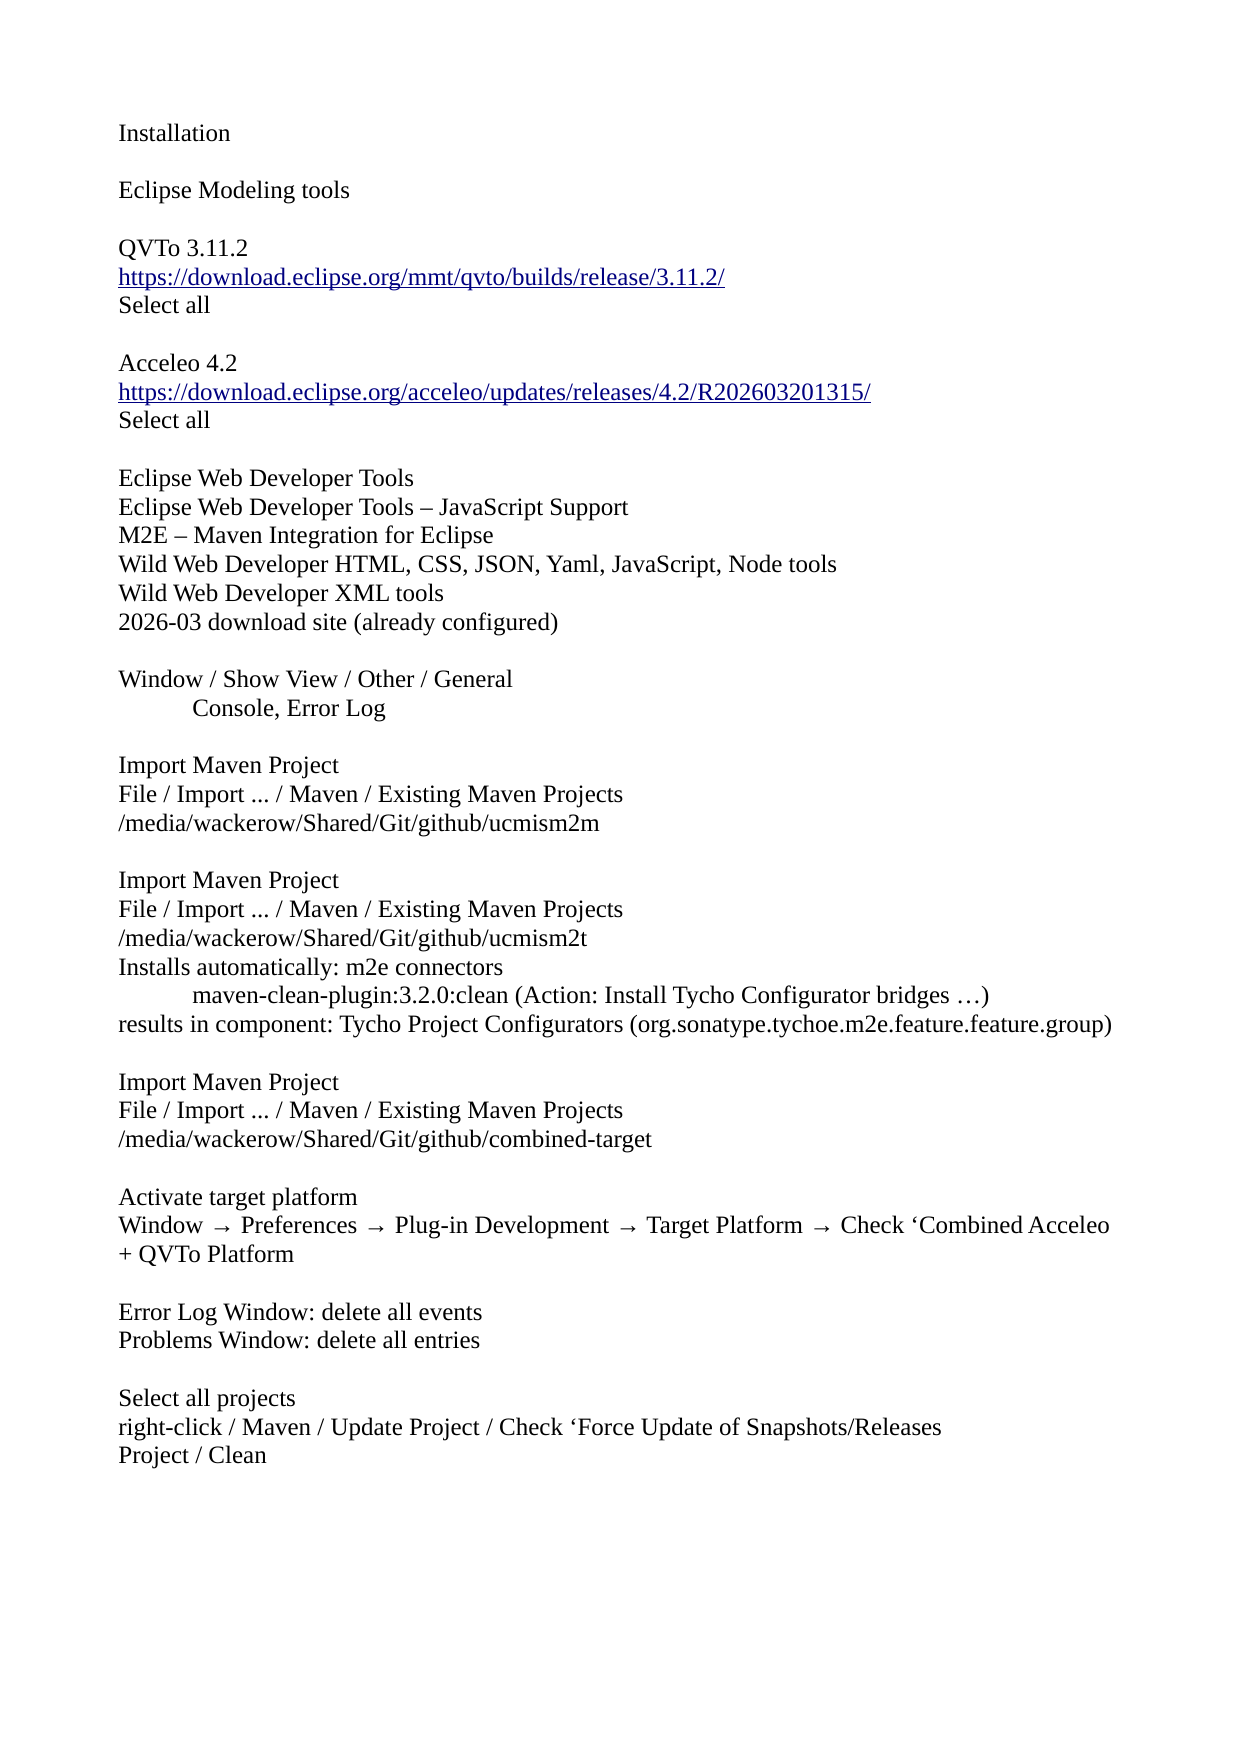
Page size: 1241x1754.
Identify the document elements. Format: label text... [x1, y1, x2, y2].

text Problems Window: delete all entries [118, 1326, 1122, 1354]
text Eclipse Modeling tools [118, 176, 1122, 204]
text M2E – Maven Integration for Eclipse [118, 521, 1122, 549]
text maven-clean-plugin:3.2.0:clean (Action: Install Tycho Configurator bridges …) [118, 981, 1122, 1009]
text Select all [118, 406, 1122, 434]
text Import Maven Project [118, 1067, 1122, 1096]
text Import Maven Project [118, 866, 1122, 894]
text Acceleo 4.2 [118, 348, 1122, 377]
text File / Import ... / Maven / Existing Maven Projects [118, 894, 1122, 923]
text /media/wackerow/Shared/Git/github/ucmism2m [118, 808, 1122, 837]
text Select all projects [118, 1383, 1122, 1412]
text /media/wackerow/Shared/Git/github/ucmism2t [118, 923, 1122, 952]
text Import Maven Project [118, 751, 1122, 779]
text Eclipse Web Developer Tools – JavaScript Support [118, 492, 1122, 521]
text Wild Web Developer HTML, CSS, JSON, Yaml, JavaScript, Node tools [118, 549, 1122, 578]
text QVTo 3.11.2 [118, 233, 1122, 262]
text Eclipse Web Developer Tools [118, 463, 1122, 492]
text Installs automatically: m2e connectors [118, 952, 1122, 981]
text 2026-03 download site (already configured) [118, 607, 1122, 636]
text Window / Show View / Other / General [118, 664, 1122, 693]
text Project / Clean [118, 1441, 1122, 1469]
text Window → Preferences → Plug-in Development → Target Platform → Check ‘Combined Acceleo + QVTo Platform [118, 1211, 1122, 1268]
text File / Import ... / Maven / Existing Maven Projects [118, 779, 1122, 808]
text Activate target platform [118, 1182, 1122, 1211]
text Console, Error Log [118, 693, 1122, 722]
text File / Import ... / Maven / Existing Maven Projects [118, 1096, 1122, 1124]
text Error Log Window: delete all events [118, 1297, 1122, 1326]
text Wild Web Developer XML tools [118, 578, 1122, 607]
text Select all [118, 291, 1122, 319]
text https://download.eclipse.org/mmt/qvto/builds/release/3.11.2/ [118, 262, 1122, 291]
text right-click / Maven / Update Project / Check ‘Force Update of Snapshots/Releases [118, 1412, 1122, 1441]
text results in component: Tycho Project Configurators (org.sonatype.tychoe.m2e.feature.feature.group) [118, 1009, 1122, 1038]
text /media/wackerow/Shared/Git/github/combined-target [118, 1124, 1122, 1153]
text https://download.eclipse.org/acceleo/updates/releases/4.2/R202603201315/ [118, 377, 1122, 406]
text Installation [118, 118, 1122, 147]
